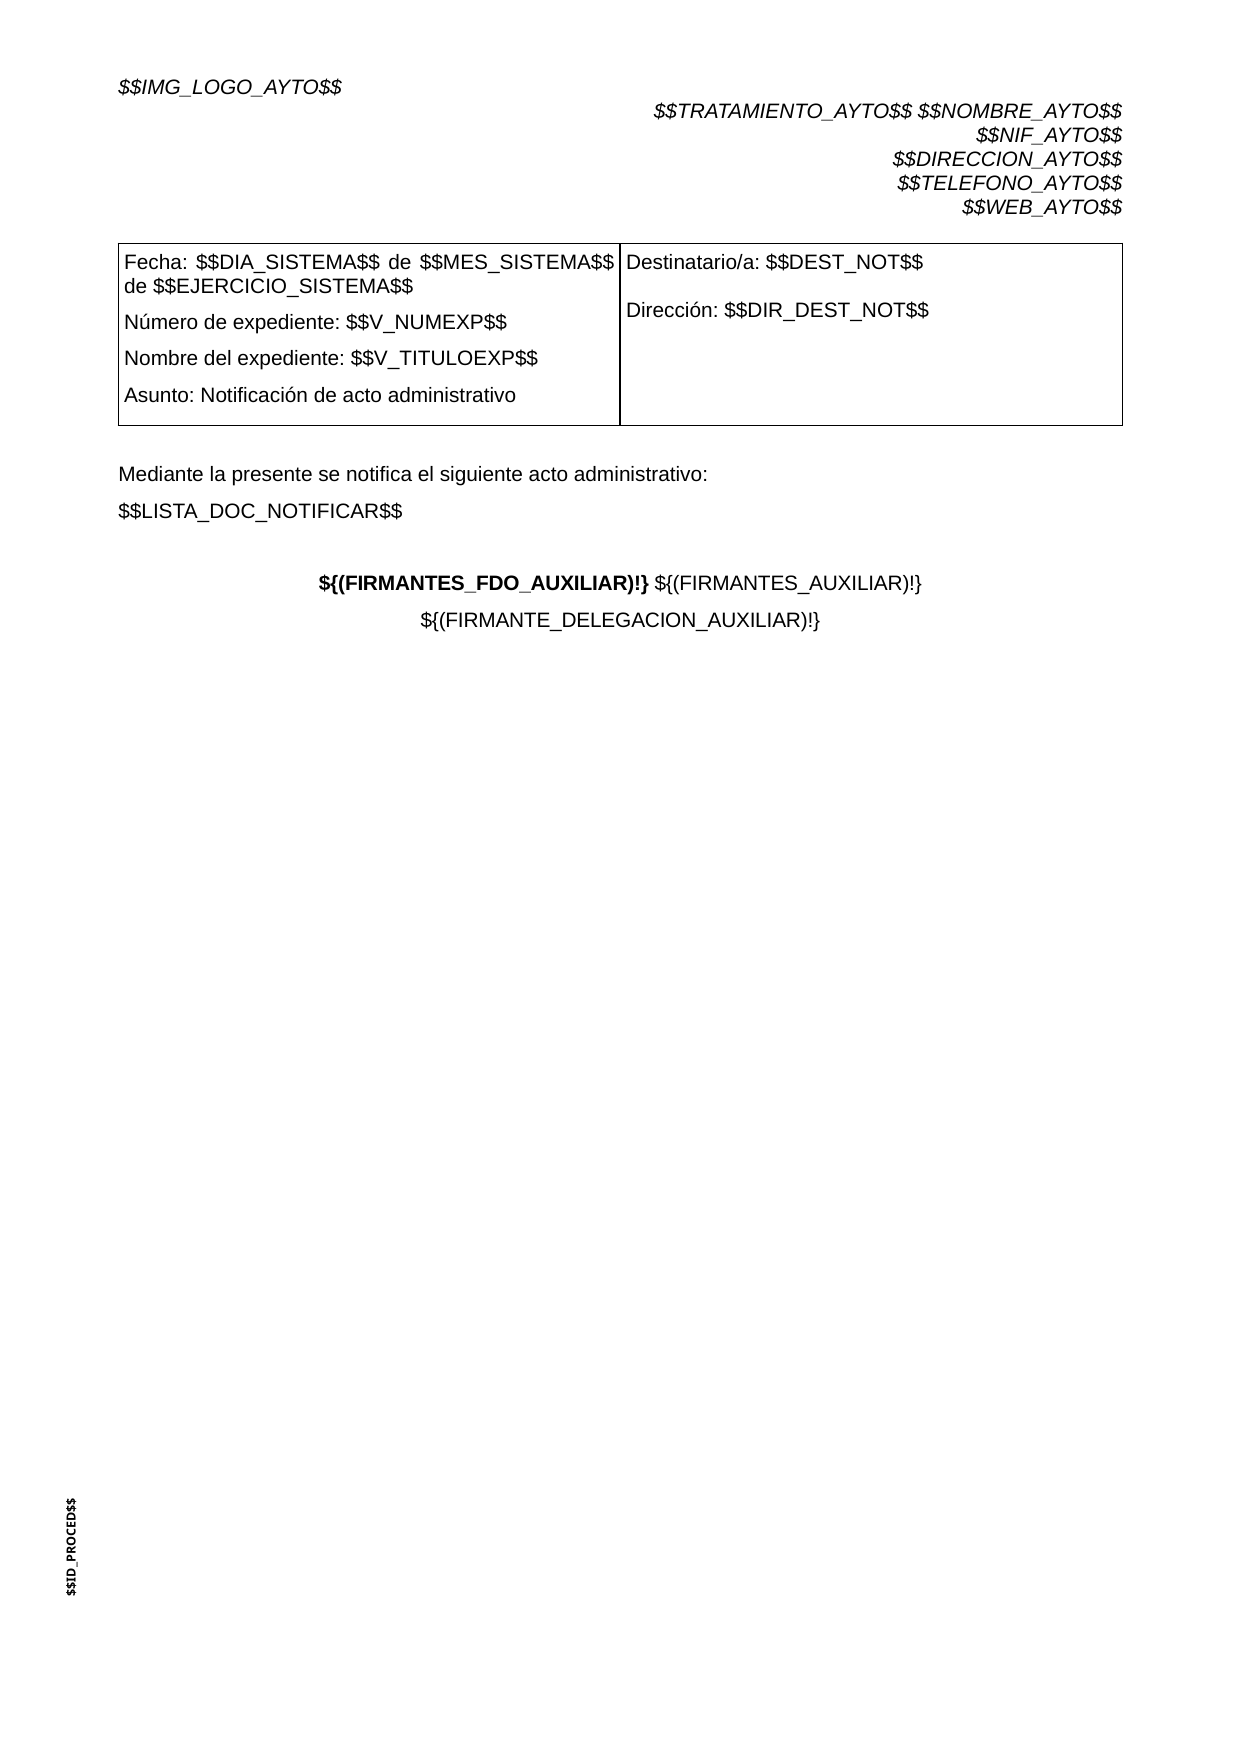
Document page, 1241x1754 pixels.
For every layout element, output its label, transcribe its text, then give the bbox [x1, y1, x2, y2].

text $$LISTA_DOC_NOTIFICAR$$ [118, 498, 1122, 522]
text ${(FIRMANTE_DELEGACION_AUXILIAR)!} [118, 608, 1122, 632]
table_header Fecha: $$DIA_SISTEMA$$ de $$MES_SISTEMA$$ de $$EJERCICIO_SISTEMA$$ Número de expediente: $$V_NUMEXP$$ Nombre del expediente: $$V_TITULOEXP$$ Asunto: Notificación de acto administrativo [119, 244, 619, 424]
text [#if FIRMANTES!?length > 1] [#assign FIRMANTES_FDO_AUXILIAR="Fdo:"] [#assign FIRMANTES_AUXILIAR=FIRMANTES] [#if FIRMANTE_DELEGACION!?length > 1] [#assign FIRMANTE_DELEGACION_AUXILIAR=FIRMANTE_DELEGACION] [/#if] [/#if]${(FIRMANTES_FDO_AUXILIAR)!} ${(FIRMANTES_AUXILIAR)!} [118, 571, 1122, 595]
table_header Destinatario/a: $$DEST_NOT$$ Dirección: $$DIR_DEST_NOT$$ [621, 244, 1122, 424]
text Mediante la presente se notifica el siguiente acto administrativo: [118, 462, 1122, 486]
